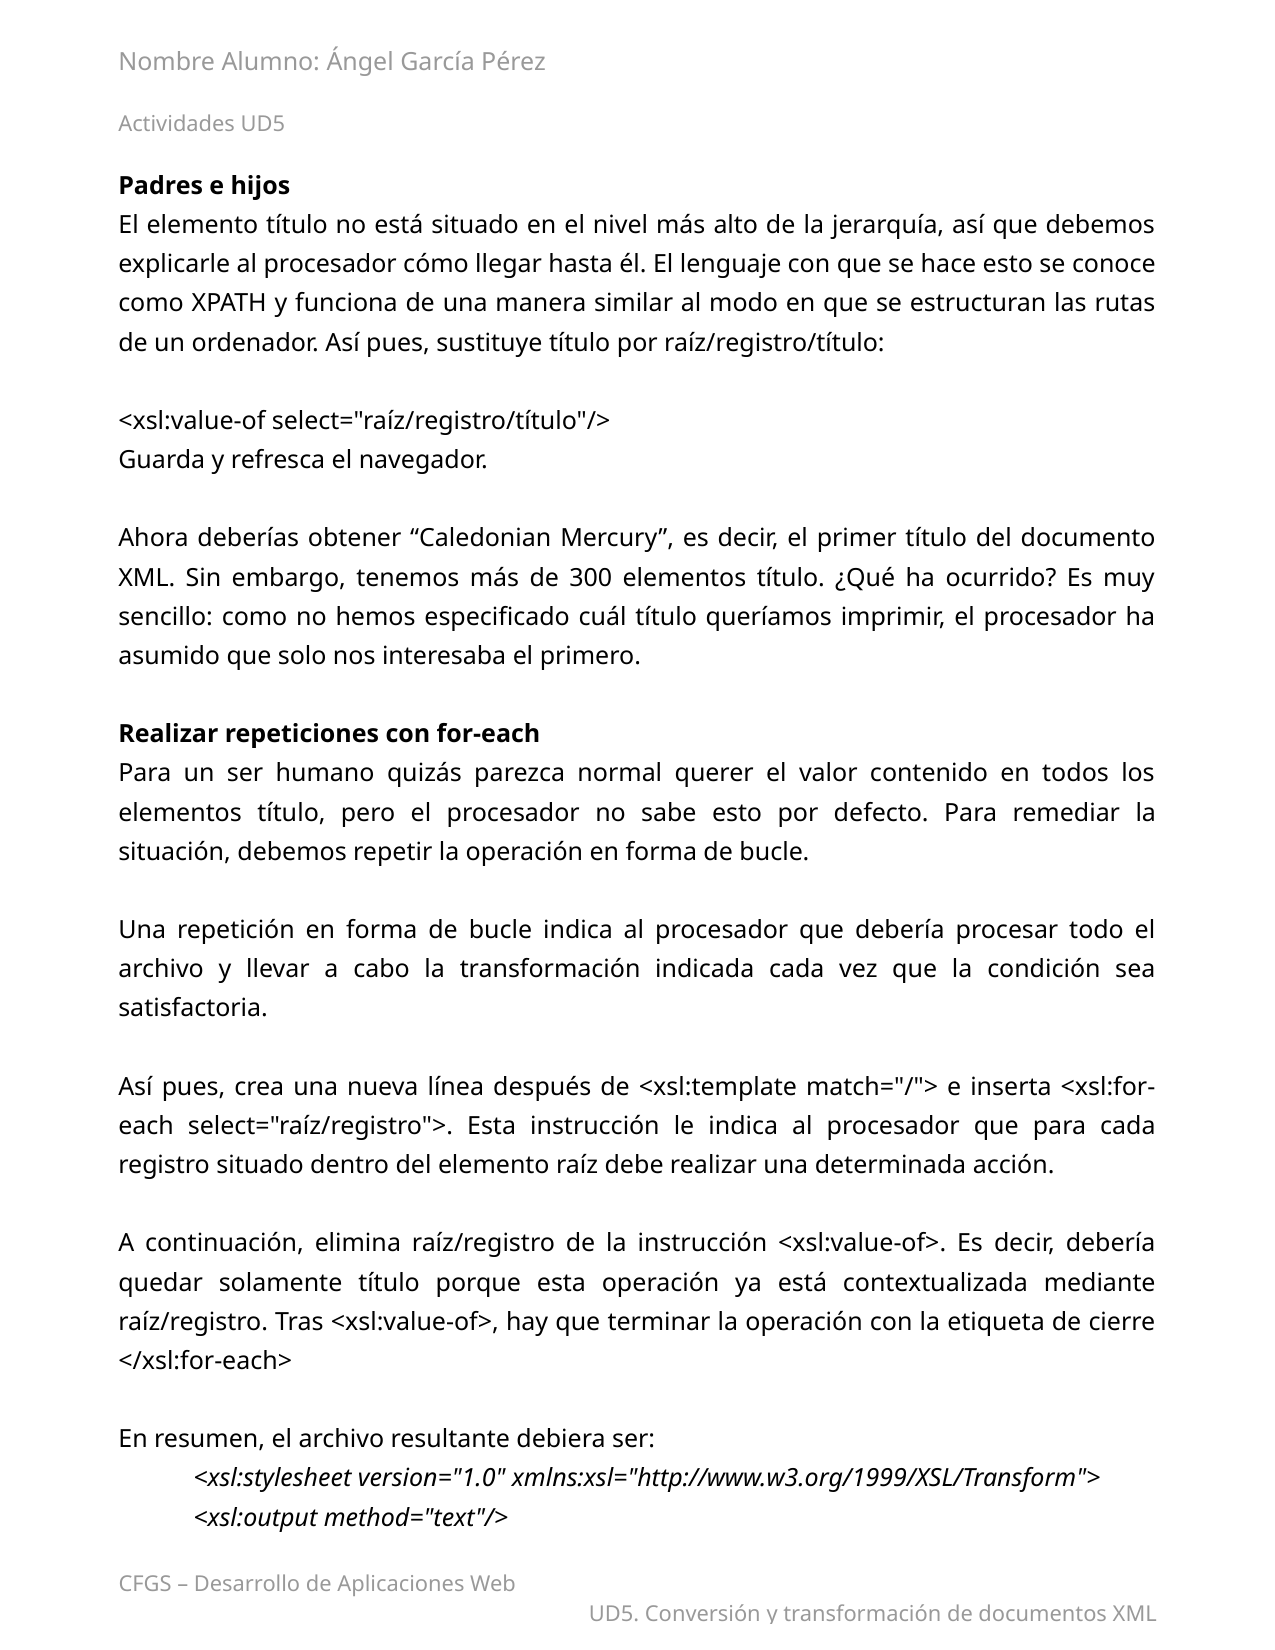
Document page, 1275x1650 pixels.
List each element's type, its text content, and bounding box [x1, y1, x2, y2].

text <xsl:value-of select="raíz/registro/título"/> [118, 402, 1157, 437]
text <xsl:output method="text"/> [193, 1499, 1157, 1533]
text Para un ser humano quizás parezca normal querer el valor contenido en todos los elementos título, pero el procesador no sabe esto por defecto. Para remediar la situación, debemos repetir la operación en forma de bucle. [118, 755, 1157, 867]
text Ahora deberías obtener “Caledonian Mercury”, es decir, el primer título del documento XML. Sin embargo, tenemos más de 300 elementos título. ¿Qué ha ocurrido? Es muy sencillo: como no hemos especificado cuál título queríamos imprimir, el procesador ha asumido que solo nos interesaba el primero. [118, 520, 1157, 672]
text A continuación, elimina raíz/registro de la instrucción <xsl:value-of>. Es decir, debería quedar solamente título porque esta operación ya está contextualizada mediante raíz/registro. Tras <xsl:value-of>, hay que terminar la operación con la etiqueta de cierre </xsl:for-each> [118, 1225, 1157, 1377]
text Padres e hijos [118, 167, 1157, 202]
text Guarda y refresca el navegador. [118, 442, 1157, 476]
text Así pues, crea una nueva línea después de <xsl:template match="/"> e inserta <xsl:for-each select="raíz/registro">. Esta instrucción le indica al procesador que para cada registro situado dentro del elemento raíz debe realizar una determinada acción. [118, 1068, 1157, 1181]
text En resumen, el archivo resultante debiera ser: [118, 1421, 1157, 1455]
text El elemento título no está situado en el nivel más alto de la jerarquía, así que debemos explicarle al procesador cómo llegar hasta él. El lenguaje con que se hace esto se conoce como XPATH y funciona de una manera similar al modo en que se estructuran las rutas de un ordenador. Así pues, sustituye título por raíz/registro/título: [118, 207, 1157, 358]
text Realizar repeticiones con for-each [118, 716, 1157, 750]
text <xsl:stylesheet version="1.0" xmlns:xsl="http://www.w3.org/1999/XSL/Transform"> [193, 1460, 1157, 1494]
text Una repetición en forma de bucle indica al procesador que debería procesar todo el archivo y llevar a cabo la transformación indicada cada vez que la condición sea satisfactoria. [118, 912, 1157, 1024]
